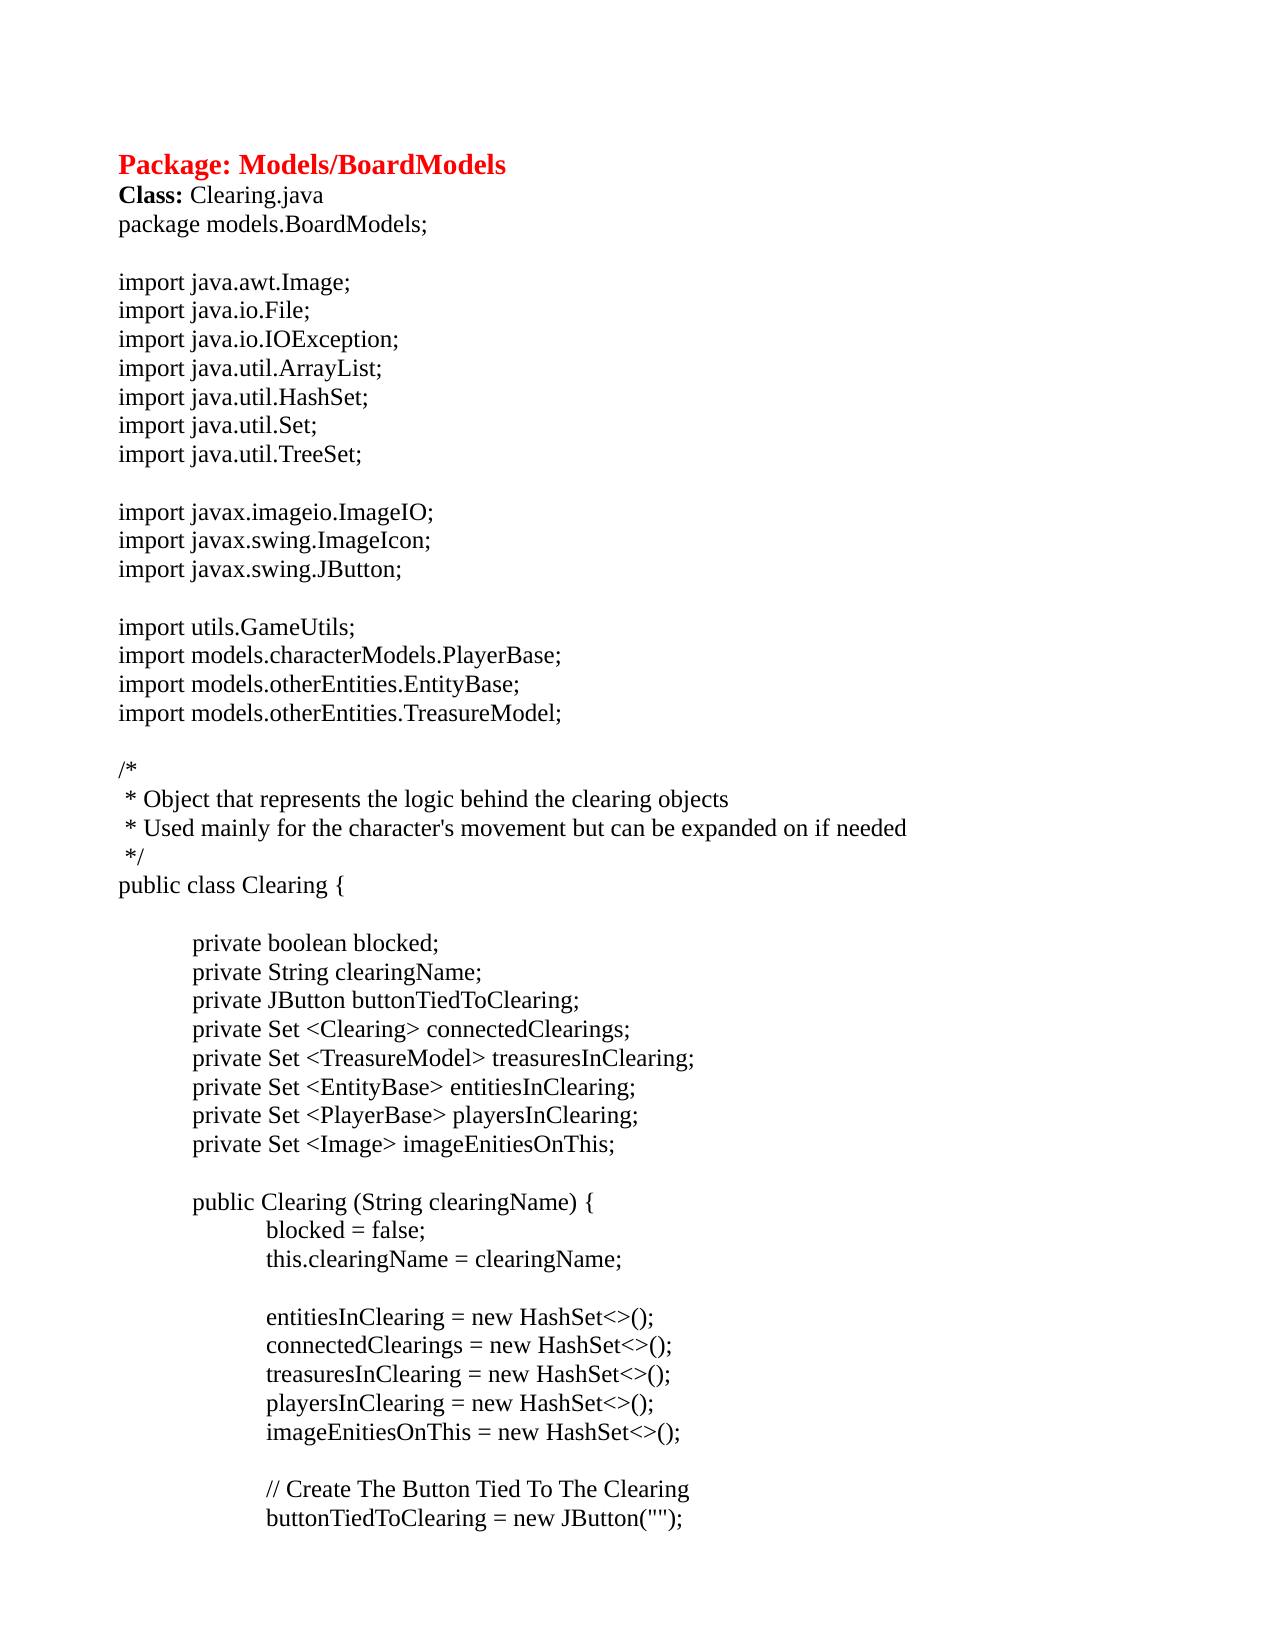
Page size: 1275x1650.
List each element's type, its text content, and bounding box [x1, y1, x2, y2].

text private boolean blocked; [118, 928, 1157, 957]
text buttonTiedToClearing = new JButton(""); [118, 1503, 1157, 1532]
text playersInClearing = new HashSet<>(); [118, 1388, 1157, 1417]
text import models.otherEntities.TreasureModel; [118, 698, 1157, 727]
text private JButton buttonTiedToClearing; [118, 985, 1157, 1014]
text public Clearing (String clearingName) { [118, 1187, 1157, 1215]
text private Set <PlayerBase> playersInClearing; [118, 1100, 1157, 1129]
text import java.util.Set; [118, 410, 1157, 439]
text */ [118, 842, 1157, 870]
text import java.util.TreeSet; [118, 439, 1157, 468]
text import java.awt.Image; [118, 267, 1157, 295]
text * Used mainly for the character's movement but can be expanded on if needed [118, 813, 1157, 842]
text blocked = false; [118, 1215, 1157, 1244]
text import utils.GameUtils; [118, 612, 1157, 640]
text /* [118, 755, 1157, 784]
text private Set <Image> imageEnitiesOnThis; [118, 1129, 1157, 1158]
text * Object that represents the logic behind the clearing objects [118, 784, 1157, 813]
text import javax.imageio.ImageIO; [118, 497, 1157, 525]
text this.clearingName = clearingName; [118, 1244, 1157, 1273]
text public class Clearing { [118, 870, 1157, 899]
text Class: Clearing.java [118, 180, 1157, 209]
text import models.characterModels.PlayerBase; [118, 640, 1157, 669]
text // Create The Button Tied To The Clearing [118, 1474, 1157, 1503]
text import javax.swing.ImageIcon; [118, 525, 1157, 554]
text private Set <Clearing> connectedClearings; [118, 1014, 1157, 1043]
text import java.io.File; [118, 295, 1157, 324]
text package models.BoardModels; [118, 209, 1157, 238]
text import java.io.IOException; [118, 324, 1157, 353]
text import java.util.ArrayList; [118, 353, 1157, 382]
text import models.otherEntities.EntityBase; [118, 669, 1157, 698]
text import java.util.HashSet; [118, 382, 1157, 410]
text private String clearingName; [118, 957, 1157, 985]
text private Set <EntityBase> entitiesInClearing; [118, 1072, 1157, 1100]
text import javax.swing.JButton; [118, 554, 1157, 583]
text Package: Models/BoardModels [118, 147, 1157, 180]
text connectedClearings = new HashSet<>(); [118, 1330, 1157, 1359]
text private Set <TreasureModel> treasuresInClearing; [118, 1043, 1157, 1072]
text entitiesInClearing = new HashSet<>(); [118, 1302, 1157, 1330]
text treasuresInClearing = new HashSet<>(); [118, 1359, 1157, 1388]
text imageEnitiesOnThis = new HashSet<>(); [118, 1417, 1157, 1445]
